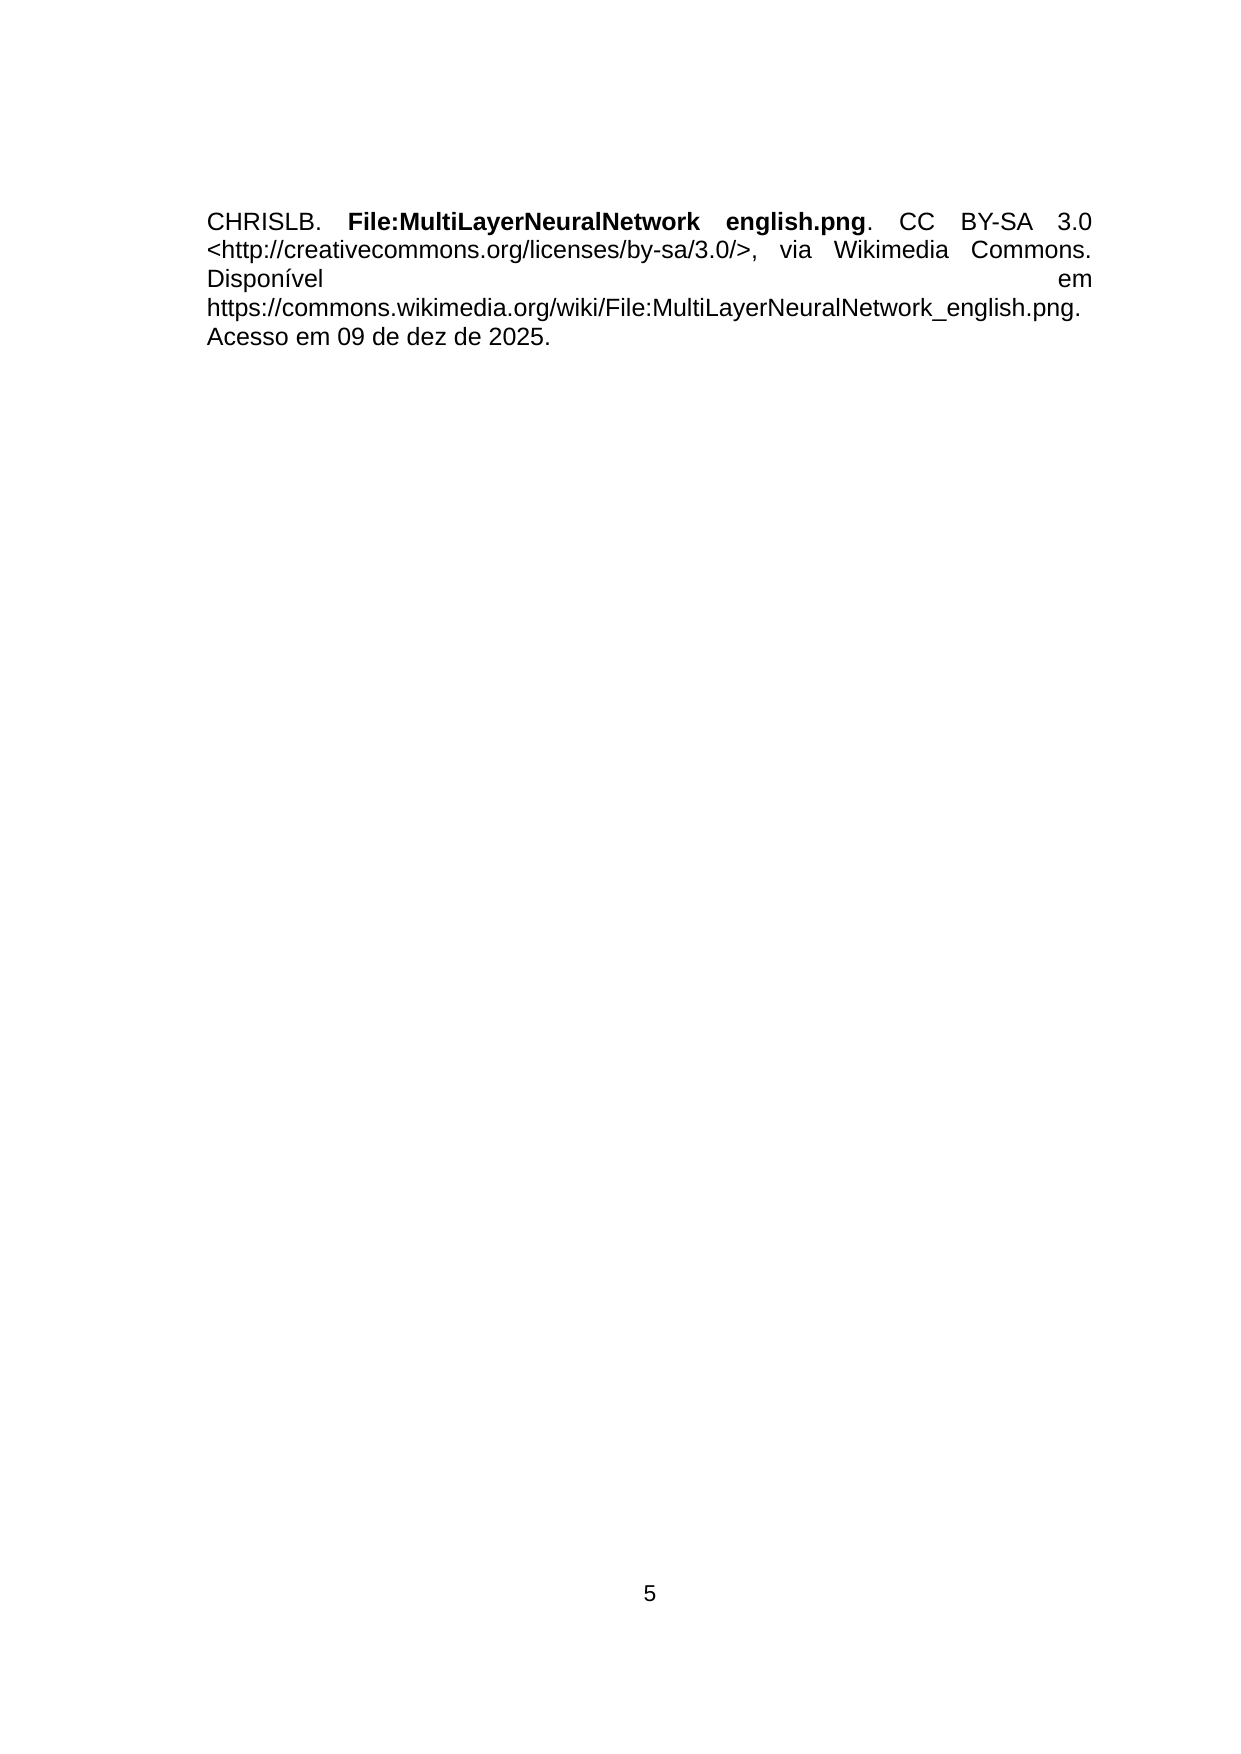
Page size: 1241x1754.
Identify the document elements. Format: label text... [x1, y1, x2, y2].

text CHRISLB. File:MultiLayerNeuralNetwork english.png. CC BY-SA 3.0 <http://creativecommons.org/licenses/by-sa/3.0/>, via Wikimedia Commons. Disponível em https://commons.wikimedia.org/wiki/File:MultiLayerNeuralNetwork_english.png. Acesso em 09 de dez de 2025. [207, 207, 1093, 350]
